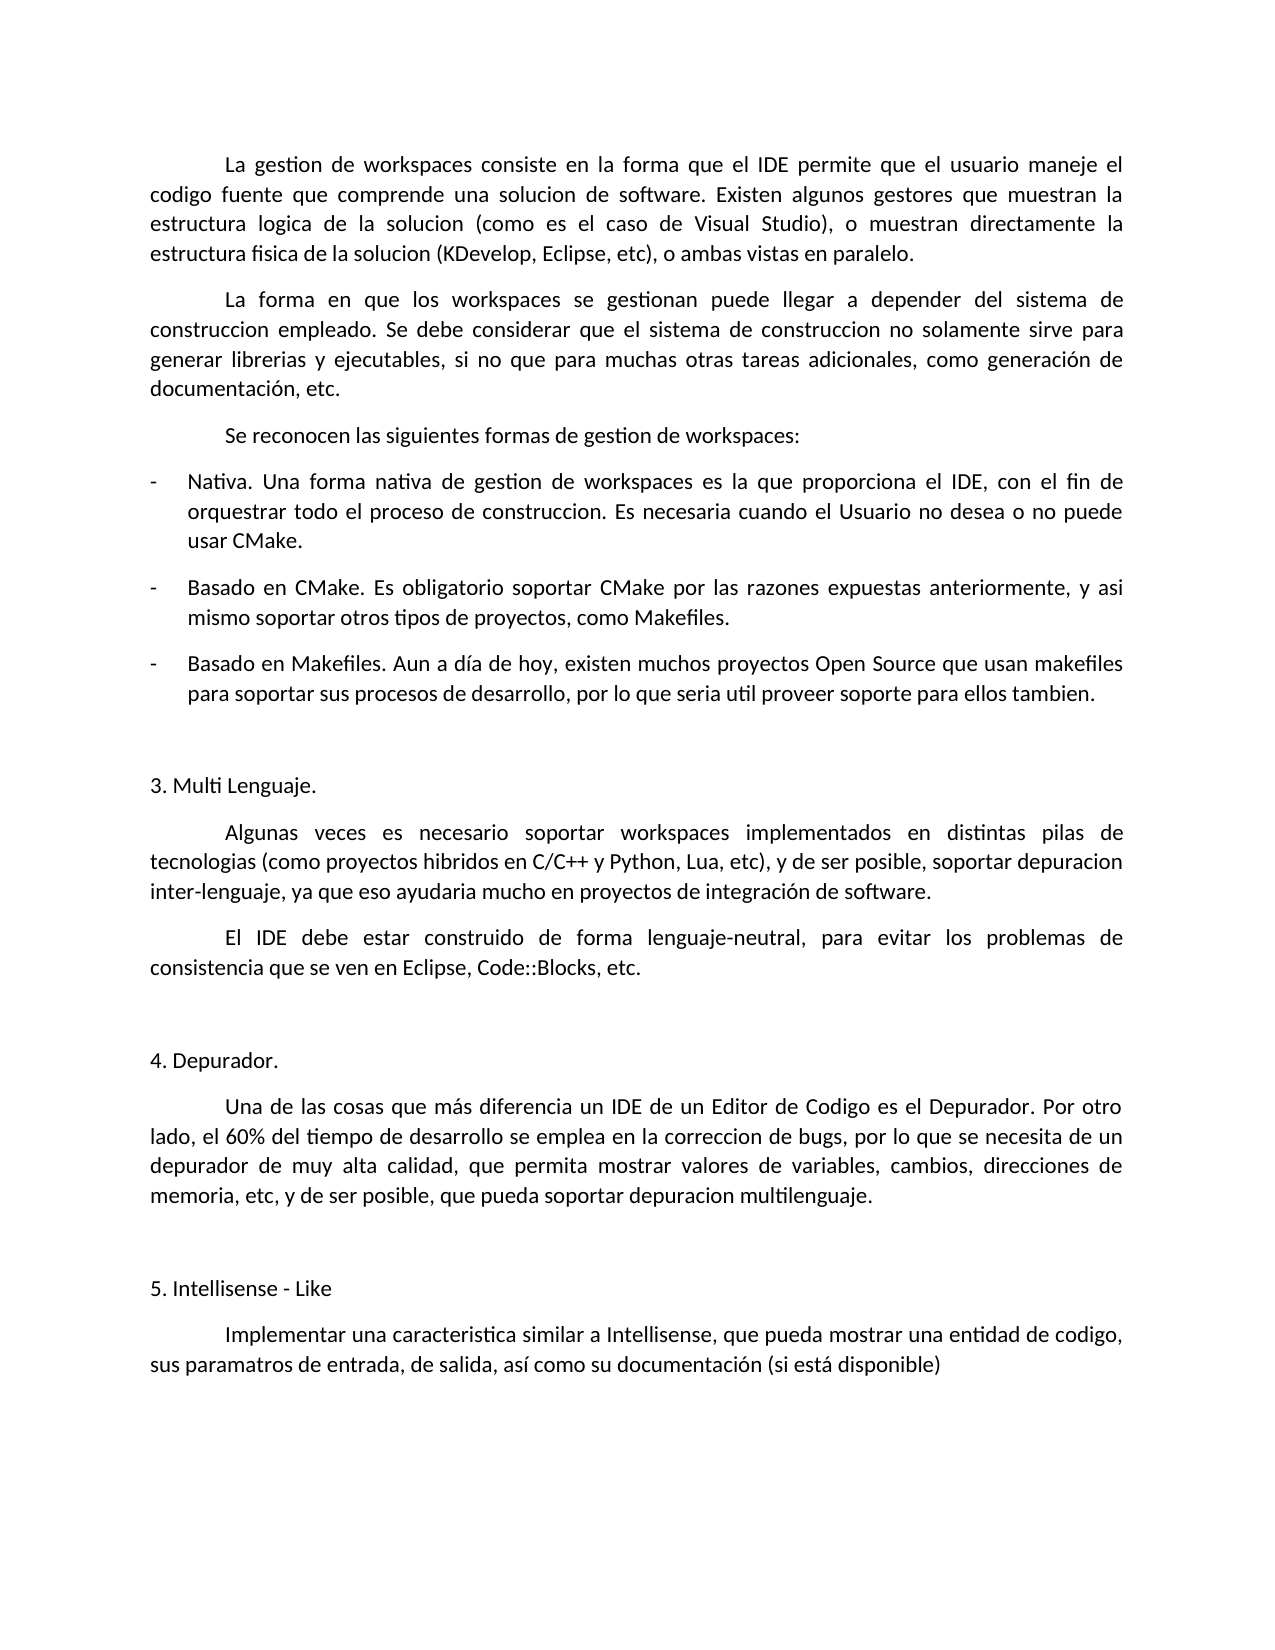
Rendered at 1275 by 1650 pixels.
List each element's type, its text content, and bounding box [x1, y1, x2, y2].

text Se reconocen las siguientes formas de gestion de workspaces: [150, 421, 1125, 449]
text 3. Multi Lenguaje. [150, 771, 1125, 799]
text Implementar una caracteristica similar a Intellisense, que pueda mostrar una entidad de codigo, sus paramatros de entrada, de salida, así como su documentación (si está disponible) [150, 1320, 1125, 1378]
text La gestion de workspaces consiste en la forma que el IDE permite que el usuario maneje el codigo fuente que comprende una solucion de software. Existen algunos gestores que muestran la estructura logica de la solucion (como es el caso de Visual Studio), o muestran directamente la estructura fisica de la solucion (KDevelop, Eclipse, etc), o ambas vistas en paralelo. [150, 150, 1125, 267]
list Basado en Makefiles. Aun a día de hoy, existen muchos proyectos Open Source que usan makefiles para soportar sus procesos de desarrollo, por lo que seria util proveer soporte para ellos tambien. [150, 649, 1125, 707]
list Basado en CMake. Es obligatorio soportar CMake por las razones expuestas anteriormente, y asi mismo soportar otros tipos de proyectos, como Makefiles. [150, 573, 1125, 631]
text El IDE debe estar construido de forma lenguaje-neutral, para evitar los problemas de consistencia que se ven en Eclipse, Code::Blocks, etc. [150, 923, 1125, 981]
text 4. Depurador. [150, 1046, 1125, 1074]
list Nativa. Una forma nativa de gestion de workspaces es la que proporciona el IDE, con el fin de orquestrar todo el proceso de construccion. Es necesaria cuando el Usuario no desea o no puede usar CMake. [150, 467, 1125, 554]
text Una de las cosas que más diferencia un IDE de un Editor de Codigo es el Depurador. Por otro lado, el 60% del tiempo de desarrollo se emplea en la correccion de bugs, por lo que se necesita de un depurador de muy alta calidad, que permita mostrar valores de variables, cambios, direcciones de memoria, etc, y de ser posible, que pueda soportar depuracion multilenguaje. [150, 1092, 1125, 1209]
text 5. Intellisense - Like [150, 1274, 1125, 1302]
text Algunas veces es necesario soportar workspaces implementados en distintas pilas de tecnologias (como proyectos hibridos en C/C++ y Python, Lua, etc), y de ser posible, soportar depuracion inter-lenguaje, ya que eso ayudaria mucho en proyectos de integración de software. [150, 818, 1125, 905]
text La forma en que los workspaces se gestionan puede llegar a depender del sistema de construccion empleado. Se debe considerar que el sistema de construccion no solamente sirve para generar librerias y ejecutables, si no que para muchas otras tareas adicionales, como generación de documentación, etc. [150, 285, 1125, 402]
